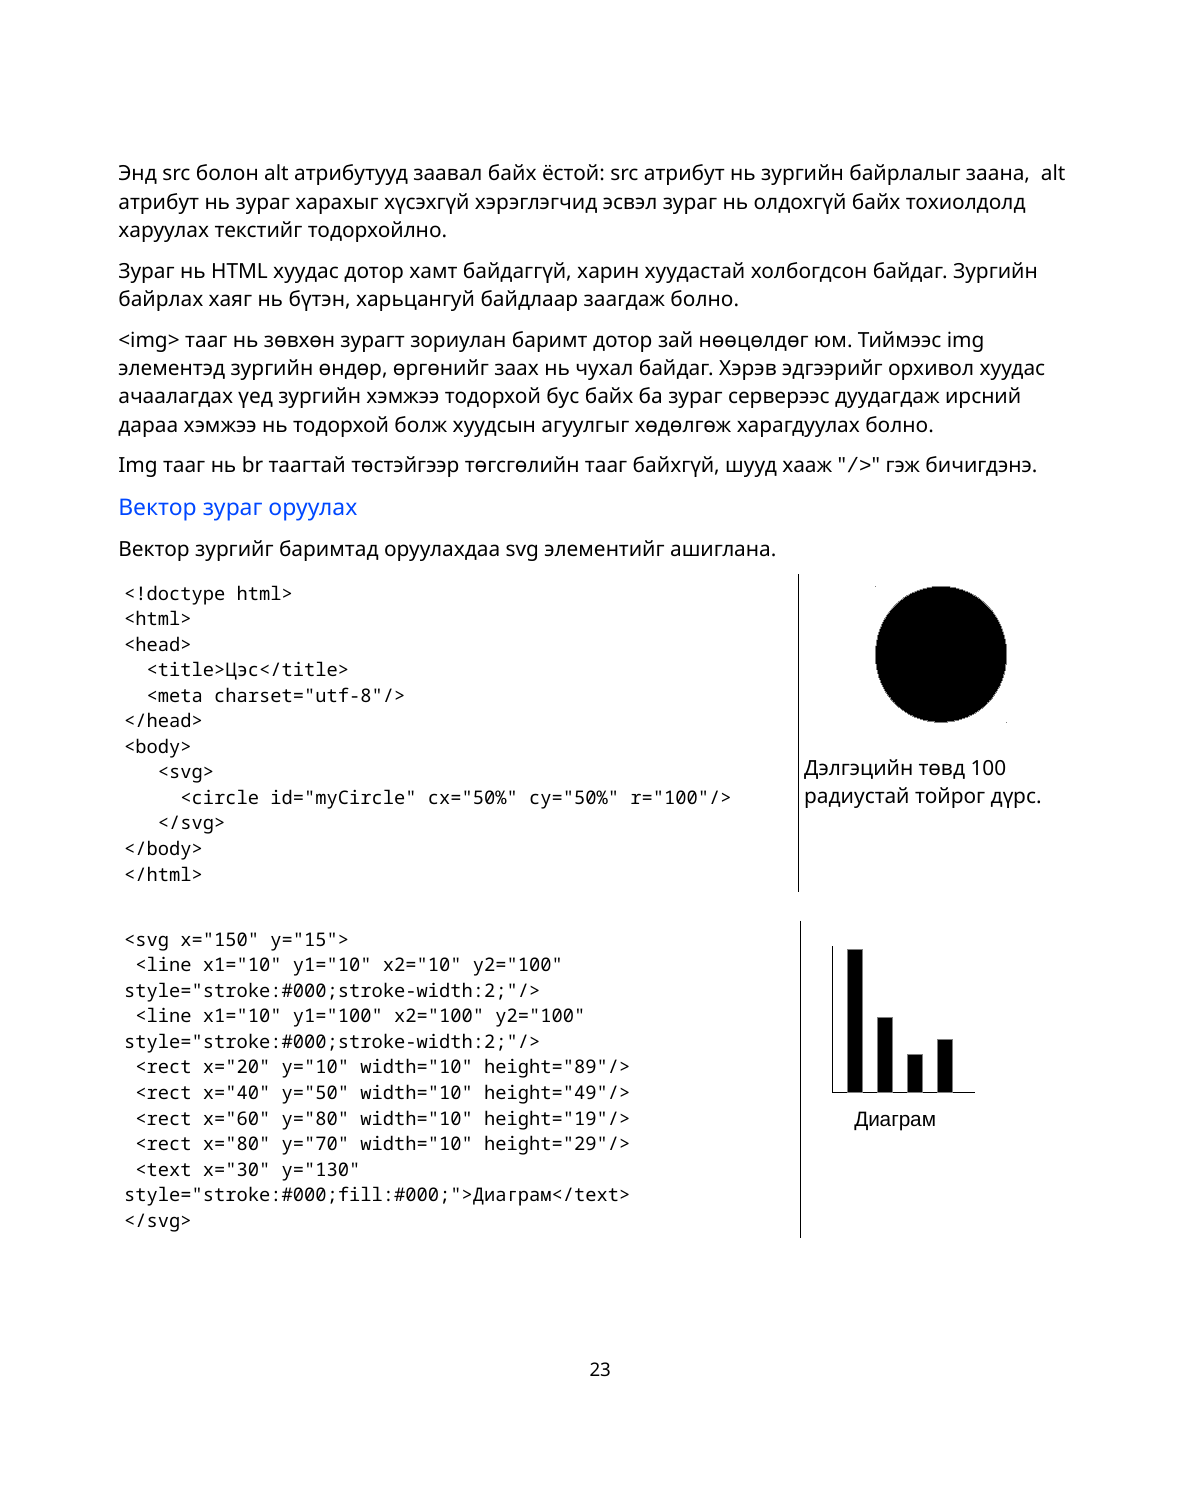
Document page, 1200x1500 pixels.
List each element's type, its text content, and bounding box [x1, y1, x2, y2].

text Вектор зургийг баримтад оруулахдаа svg элементийг ашиглана. [118, 534, 1082, 562]
table_header Дэлгэцийн төвд 100 радиустай тойрог дүрс. [799, 574, 1081, 892]
table_header [801, 921, 1081, 1238]
subtitle Вектор зураг оруулах [118, 491, 1082, 522]
table_header <svg x="150" y="15"> <line x1="10" y1="10" x2="10" y2="100" style="stroke:#000;stroke-width:2;"/> <line x1="10" y1="100" x2="100" y2="100" style="stroke:#000;stroke-width:2;"/> <rect x="20" y="10" width="10" height="89"/> <rect x="40" y="50" width="10" height="49"/> <rect x="60" y="80" width="10" height="19"/> <rect x="80" y="70" width="10" height="29"/> <text x="30" y="130" style="stroke:#000;fill:#000;">Диаграм</text> </svg> [118, 921, 800, 1238]
text Img тааг нь br таагтай төстэйгээр төгсгөлийн тааг байхгүй, шууд хааж "/>" гэж бичигдэнэ. [118, 450, 1082, 479]
table_header <!doctype html> <html> <head> <title>Цэс</title> <meta charset="utf-8"/> </head> <body> <svg> <circle id="myCircle" cx="50%" cy="50%" r="100"/> </svg> </body> </html> [118, 574, 798, 892]
text Энд src болон alt атрибутууд заавал байх ёстой: src атрибут нь зургийн байрлалыг заана, alt атрибут нь зураг харахыг хүсэхгүй хэрэглэгчид эсвэл зураг нь олдохгүй байх тохиолдолд харуулах текстийг тодорхойлно. [118, 158, 1082, 244]
text <img> тааг нь зөвхөн зурагт зориулан баримт дотор зай нөөцөлдөг юм. Тиймээс img элементэд зургийн өндөр, өргөнийг заах нь чухал байдаг. Хэрэв эдгээрийг орхивол хуудас ачаалагдах үед зургийн хэмжээ тодорхой бус байх ба зураг серверээс дуудагдаж ирсний дараа хэмжээ нь тодорхой болж хуудсын агуулгыг хөдөлгөж харагдуулах болно. [118, 325, 1082, 438]
text Зураг нь HTML хуудас дотор хамт байдаггүй, харин хуудастай холбогдсон байдаг. Зургийн байрлах хаяг нь бүтэн, харьцангуй байдлаар заагдаж болно. [118, 256, 1082, 313]
